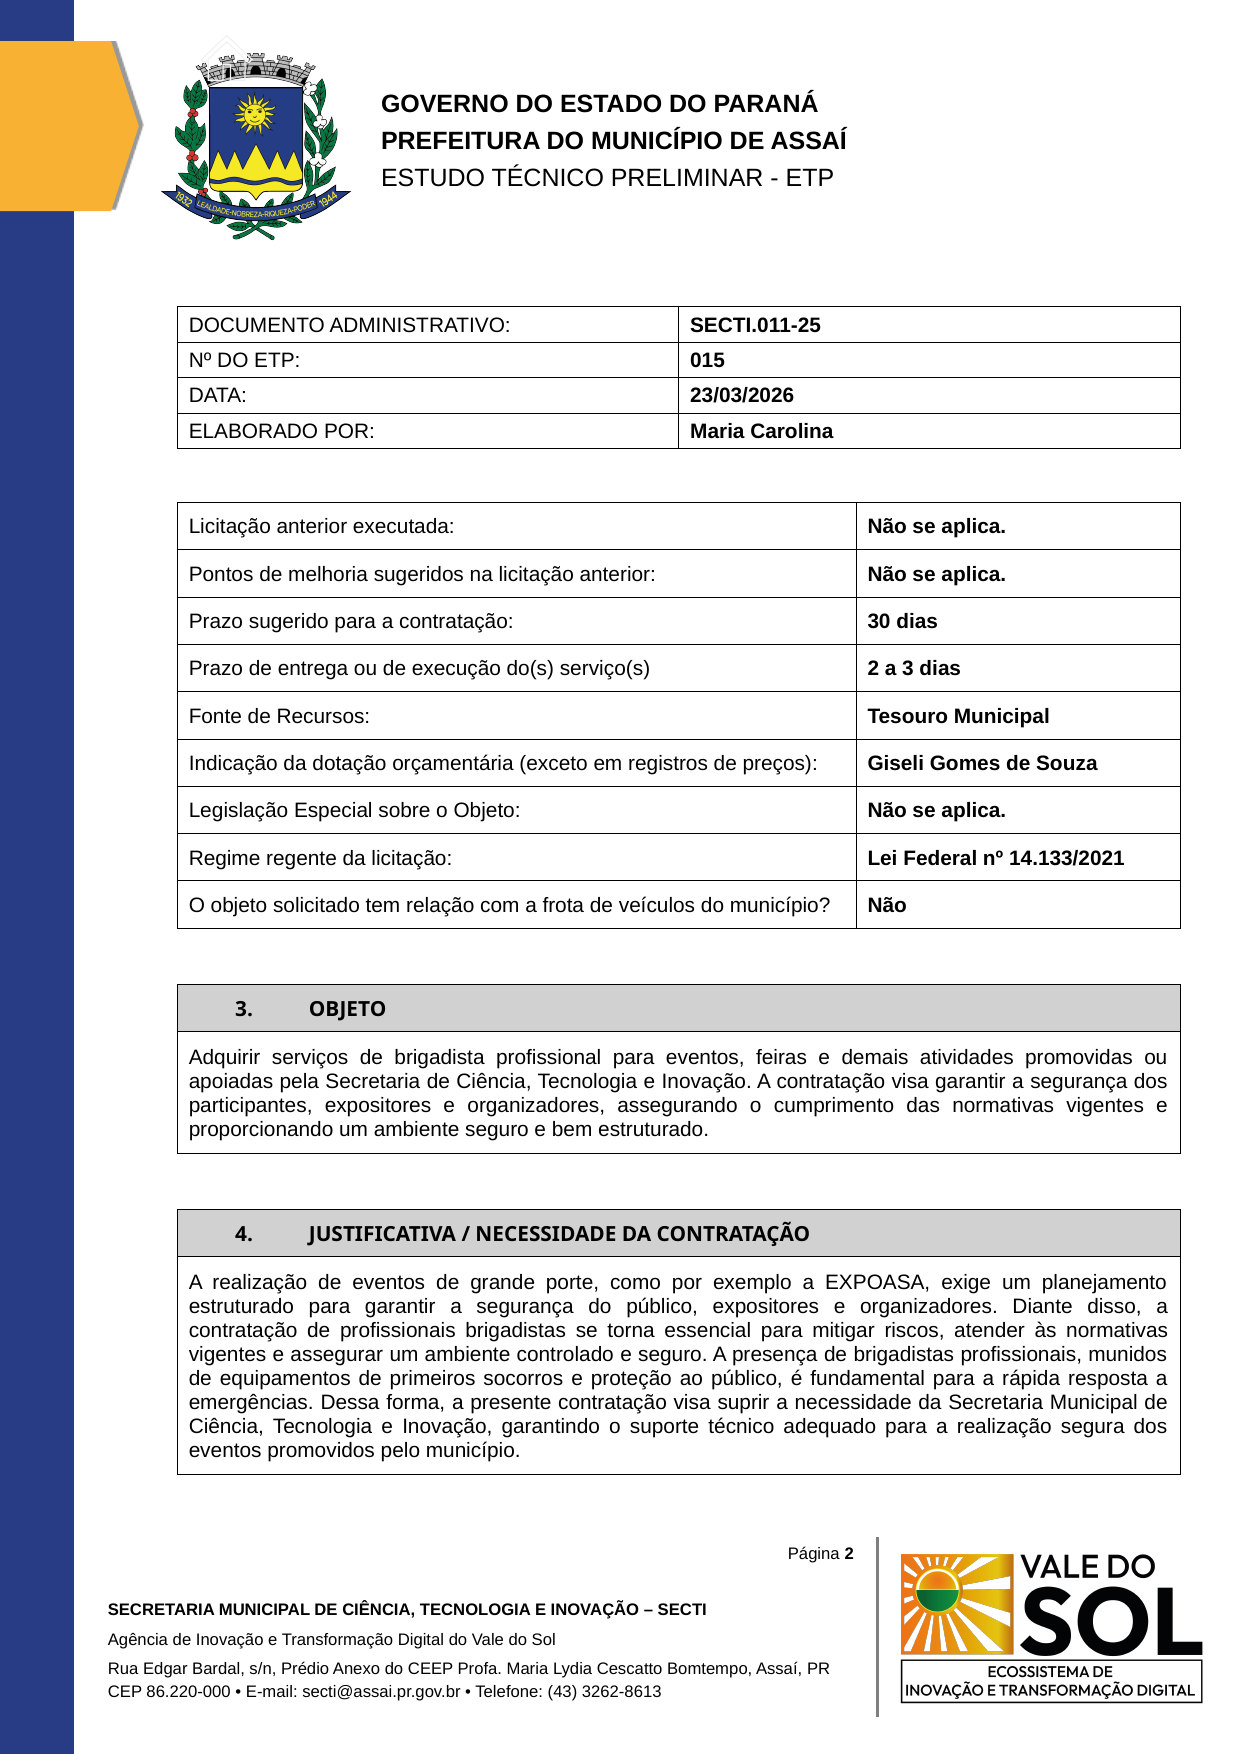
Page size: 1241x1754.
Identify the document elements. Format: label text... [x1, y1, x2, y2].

picture [894, 1548, 1208, 1712]
table_cell Prazo de entrega ou de execução do(s) serviço(s) [178, 645, 856, 691]
table_cell Não [857, 881, 1180, 928]
table_header JUSTIFICATIVA / NECESSIDADE DA CONTRATAÇÃO [178, 1210, 1180, 1256]
table_cell Giseli Gomes de Souza [857, 740, 1180, 786]
table_cell Adquirir serviços de brigadista profissional para eventos, feiras e demais atividades promovidas ou apoiadas pela Secretaria de Ciência, Tecnologia e Inovação. A contratação visa garantir a segurança dos participantes, expositores e organizadores, assegurando o cumprimento das normativas vigentes e proporcionando um ambiente seguro e bem estruturado. [178, 1032, 1180, 1153]
table_cell Prazo sugerido para a contratação: [178, 598, 856, 644]
table_cell Pontos de melhoria sugeridos na licitação anterior: [178, 550, 856, 597]
table_cell Licitação anterior executada: [178, 503, 856, 549]
table_cell O objeto solicitado tem relação com a frota de veículos do município? [178, 881, 856, 928]
table_cell Tesouro Municipal [857, 692, 1180, 738]
picture [158, 47, 354, 246]
picture [209, 47, 244, 79]
table_cell Fonte de Recursos: [178, 692, 856, 738]
picture [203, 47, 219, 61]
table_cell A realização de eventos de grande porte, como por exemplo a EXPOASA, exige um planejamento estruturado para garantir a segurança do público, expositores e organizadores. Diante disso, a contratação de profissionais brigadistas se torna essencial para mitigar riscos, atender às normativas vigentes e assegurar um ambiente controlado e seguro. A presença de brigadistas profissionais, munidos de equipamentos de primeiros socorros e proteção ao público, é fundamental para a rápida resposta a emergências. Dessa forma, a presente contratação visa suprir a necessidade da Secretaria Municipal de Ciência, Tecnologia e Inovação, garantindo o suporte técnico adequado para a realização segura dos eventos promovidos pelo município. [178, 1257, 1180, 1474]
picture [235, 47, 250, 61]
table_cell Indicação da dotação orçamentária (exceto em registros de preços): [178, 740, 856, 786]
table_cell Legislação Especial sobre o Objeto: [178, 787, 856, 833]
table_cell Regime regente da licitação: [178, 834, 856, 880]
table_cell Lei Federal nº 14.133/2021 [857, 834, 1180, 880]
table_cell Não se aplica. [857, 503, 1180, 549]
table_cell Não se aplica. [857, 550, 1180, 597]
table_cell 30 dias [857, 598, 1180, 644]
table_header OBJETO [178, 985, 1180, 1031]
table_cell 2 a 3 dias [857, 645, 1180, 691]
table_cell Não se aplica. [857, 787, 1180, 833]
